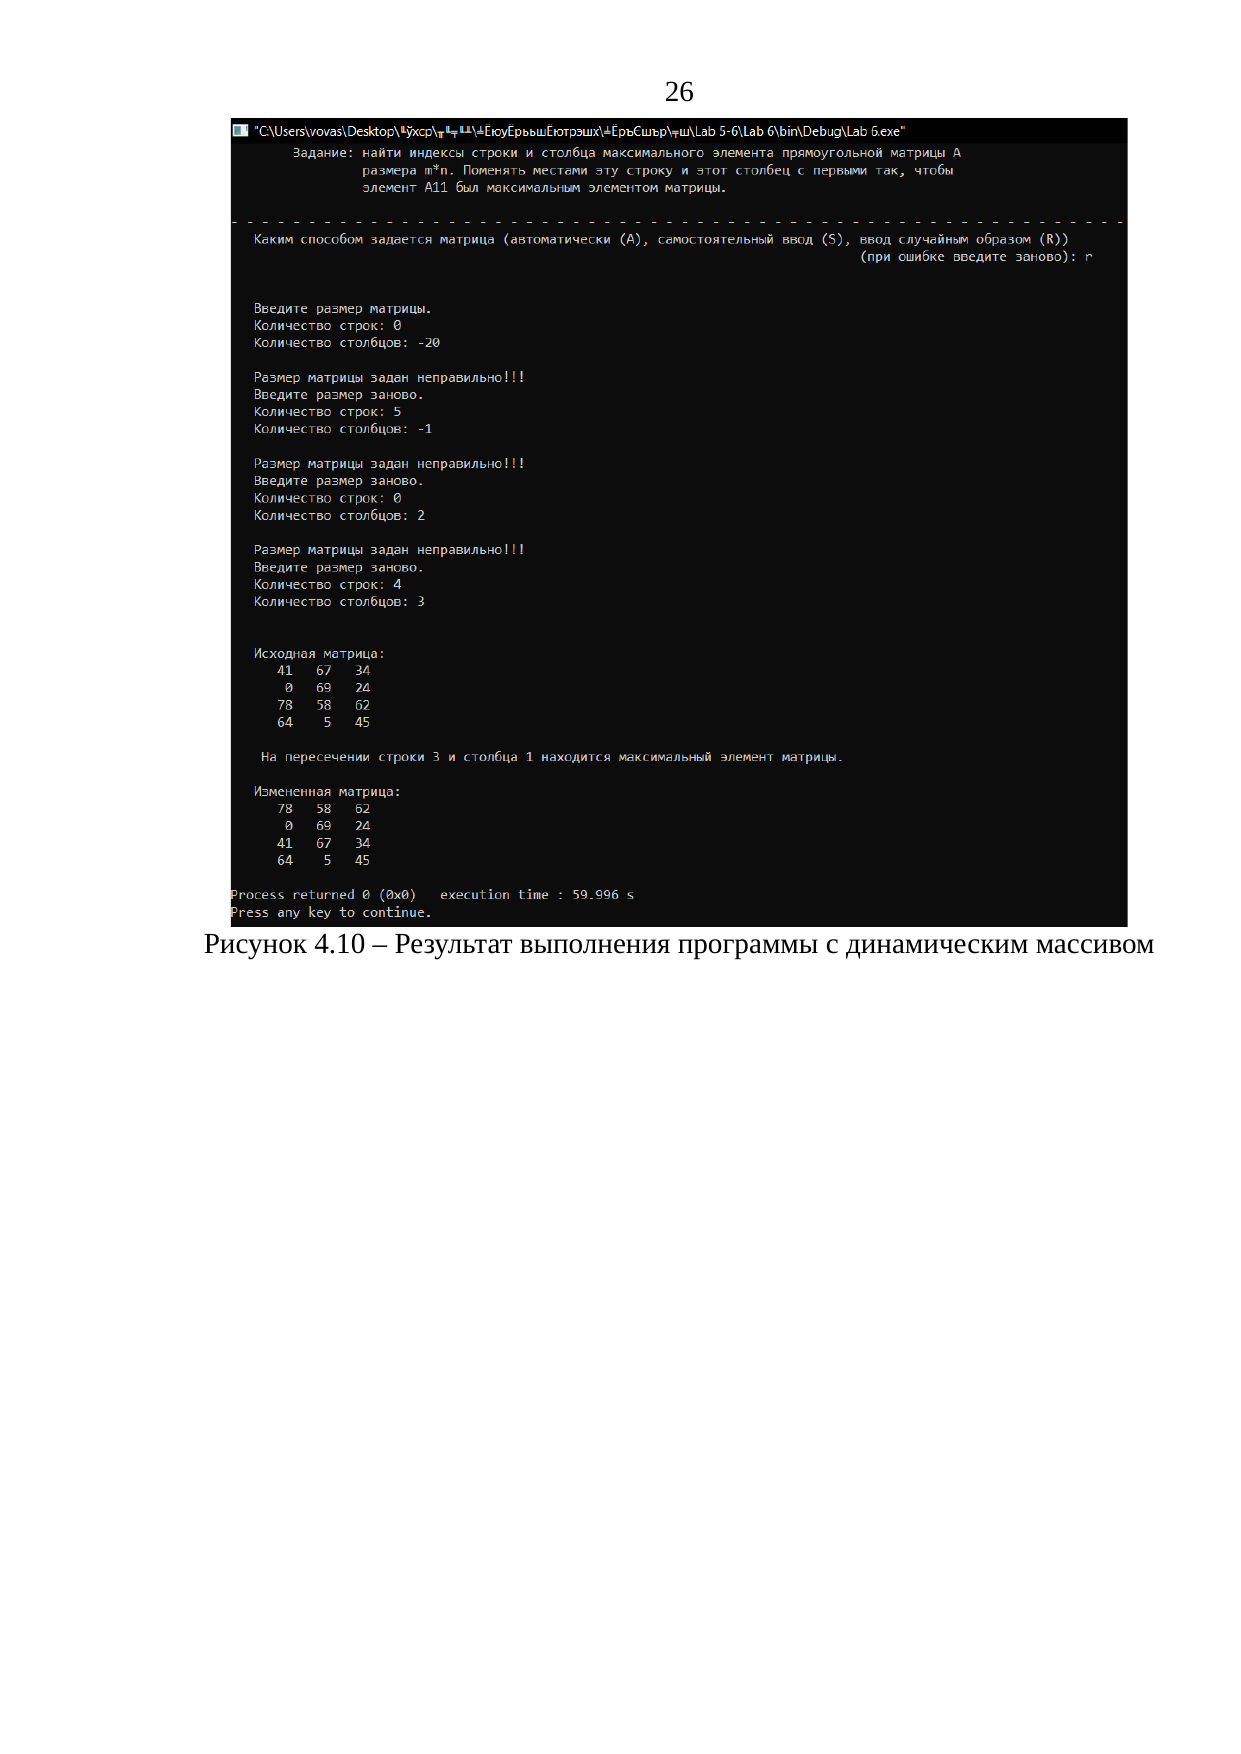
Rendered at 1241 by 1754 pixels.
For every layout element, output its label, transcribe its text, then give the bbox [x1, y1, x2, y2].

text Рисунок 4.10 – Результат выполнения программы с динамическим массивом [177, 926, 1181, 960]
